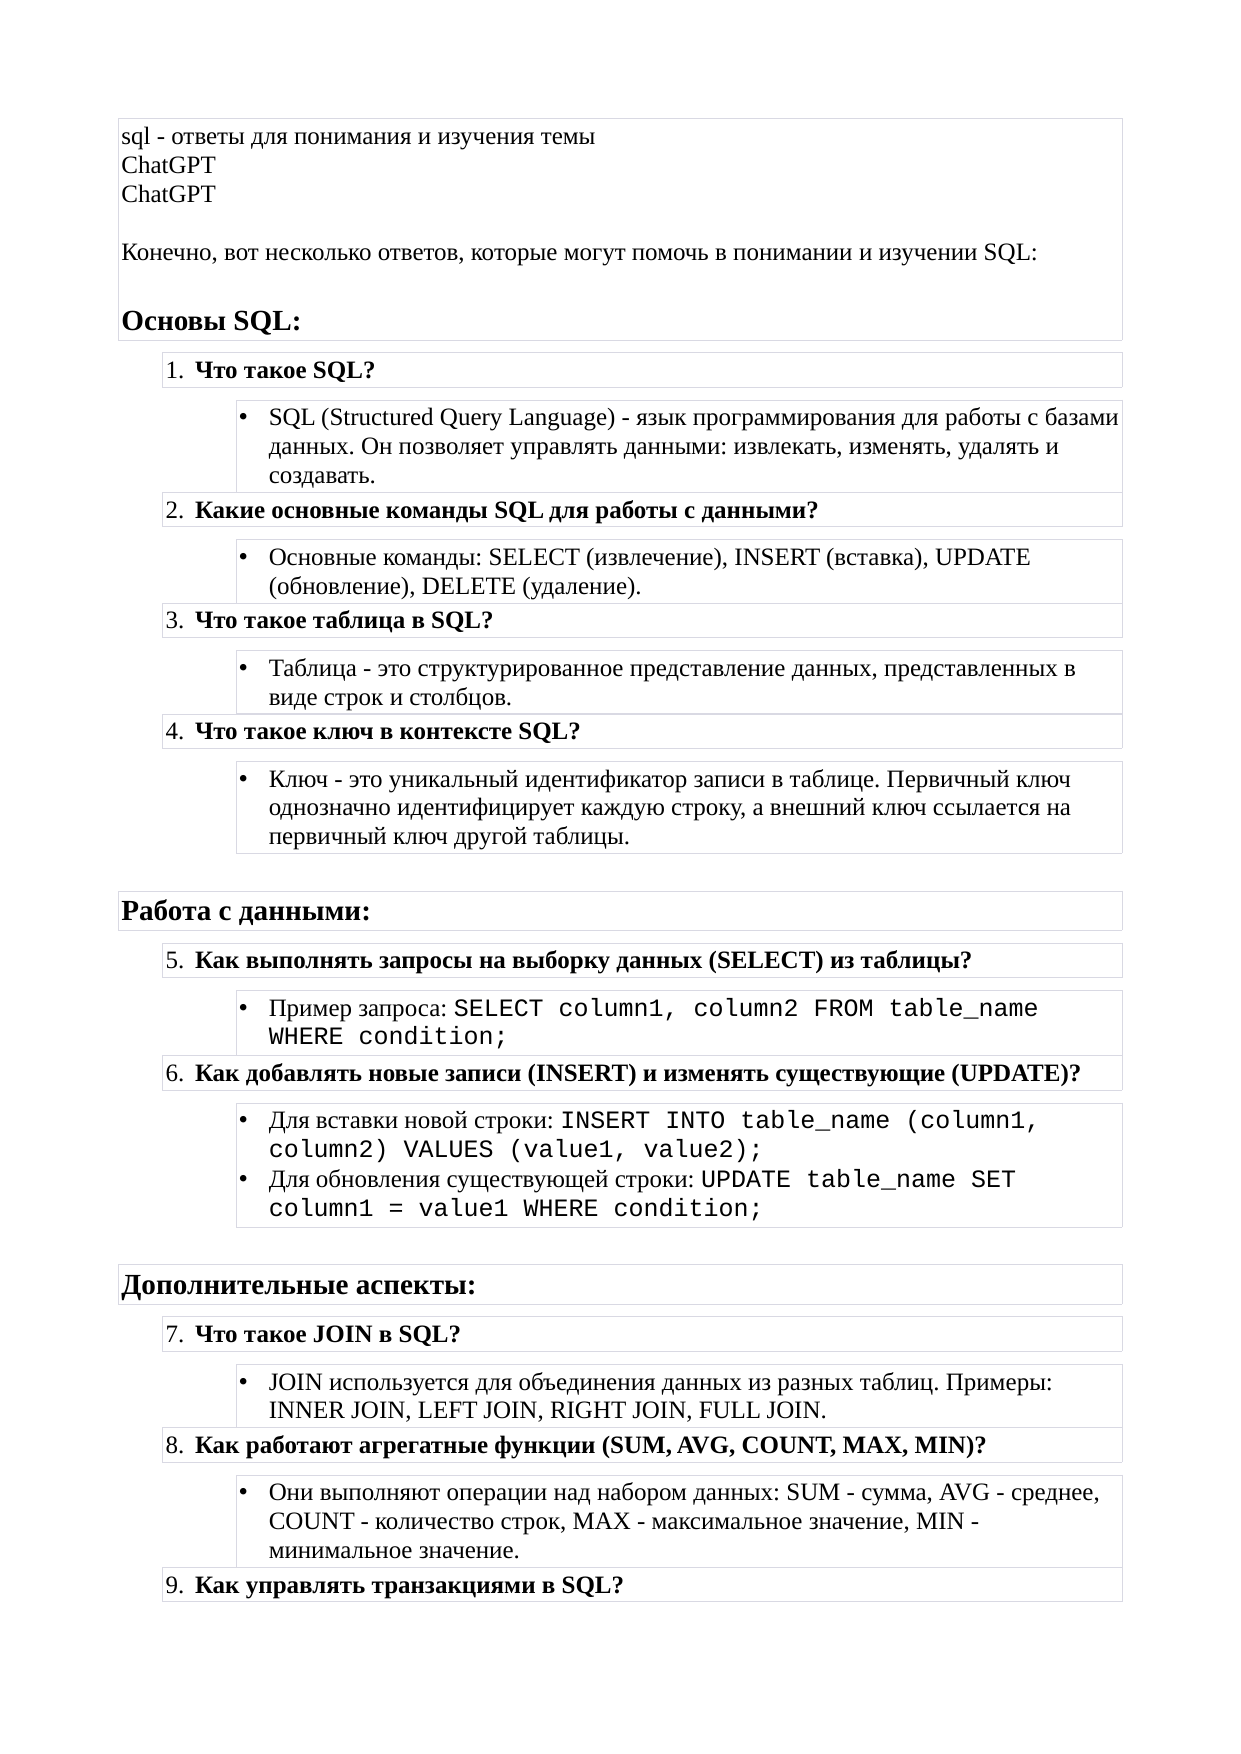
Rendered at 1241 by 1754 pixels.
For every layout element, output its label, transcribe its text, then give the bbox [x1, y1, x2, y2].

list Как работают агрегатные функции (SUM, AVG, COUNT, MAX, MIN)? [163, 1428, 1122, 1462]
list Что такое JOIN в SQL? [163, 1317, 1122, 1351]
list Что такое SQL? [163, 353, 1122, 387]
list Для обновления существующей строки: UPDATE table_name SET column1 = value1 WHERE condition; [237, 1162, 1122, 1227]
list Как добавлять новые записи (INSERT) и изменять существующие (UPDATE)? [163, 1056, 1122, 1090]
text sql - ответы для понимания и изучения темы [119, 119, 1122, 147]
list Как управлять транзакциями в SQL? [163, 1568, 1122, 1601]
list Они выполняют операции над набором данных: SUM - сумма, AVG - среднее, COUNT - количество строк, MAX - максимальное значение, MIN - минимальное значение. [237, 1476, 1122, 1567]
list Пример запроса: SELECT column1, column2 FROM table_name WHERE condition; [237, 991, 1122, 1055]
subtitle Работа с данными: [119, 892, 1122, 930]
subtitle Основы SQL: [119, 300, 1122, 340]
list Ключ - это уникальный идентификатор записи в таблице. Первичный ключ однозначно идентифицирует каждую строку, а внешний ключ ссылается на первичный ключ другой таблицы. [237, 762, 1122, 853]
list Для вставки новой строки: INSERT INTO table_name (column1, column2) VALUES (value1, value2); [237, 1104, 1122, 1162]
list JOIN используется для объединения данных из разных таблиц. Примеры: INNER JOIN, LEFT JOIN, RIGHT JOIN, FULL JOIN. [237, 1365, 1122, 1427]
text ChatGPT [119, 176, 1122, 207]
list SQL (Structured Query Language) - язык программирования для работы с базами данных. Он позволяет управлять данными: извлекать, изменять, удалять и создавать. [237, 401, 1122, 492]
list Таблица - это структурированное представление данных, представленных в виде строк и столбцов. [237, 651, 1122, 713]
list Что такое таблица в SQL? [163, 604, 1122, 637]
list Что такое ключ в контексте SQL? [163, 715, 1122, 748]
list Как выполнять запросы на выборку данных (SELECT) из таблицы? [163, 944, 1122, 977]
list Какие основные команды SQL для работы с данными? [163, 493, 1122, 526]
subtitle Дополнительные аспекты: [119, 1265, 1122, 1304]
list Основные команды: SELECT (извлечение), INSERT (вставка), UPDATE (обновление), DELETE (удаление). [237, 540, 1122, 603]
text Конечно, вот несколько ответов, которые могут помочь в понимании и изучении SQL: [119, 234, 1122, 266]
text ChatGPT [119, 147, 1122, 176]
